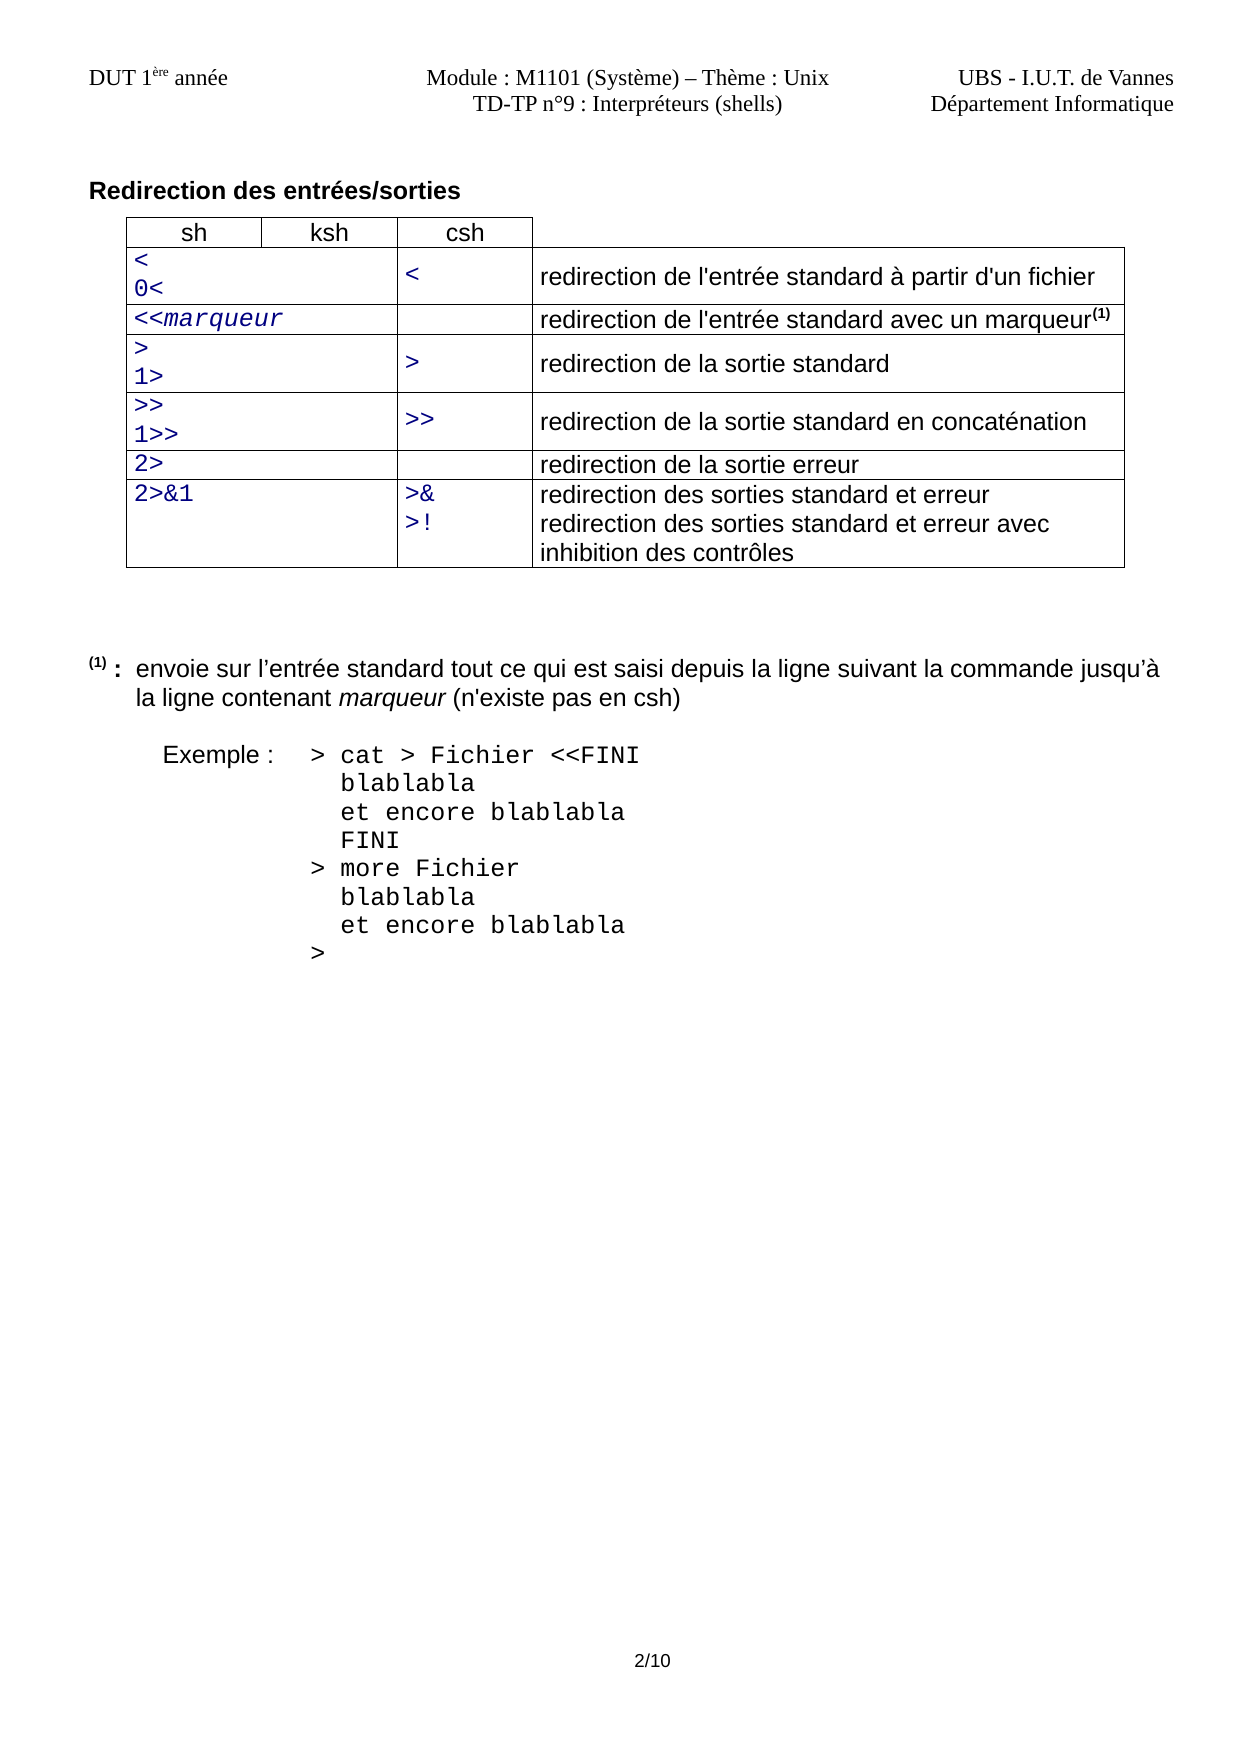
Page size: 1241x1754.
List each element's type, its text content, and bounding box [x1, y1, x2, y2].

table_cell redirection de la sortie erreur [533, 451, 1124, 479]
table_cell 2>&1 [127, 480, 397, 567]
text > more Fichier [89, 856, 1162, 884]
table_cell > 1> [127, 335, 397, 392]
table_cell > [398, 335, 532, 392]
table_cell < [398, 248, 532, 304]
table_cell <<marqueur [127, 305, 397, 334]
text > [89, 941, 1162, 969]
table_cell 2> [127, 451, 397, 479]
text et encore blablabla [89, 913, 1162, 941]
text Exemple : > cat > Fichier <<FINI [89, 740, 1162, 771]
text Redirection des entrées/sorties [89, 176, 1162, 205]
table_cell redirection de l'entrée standard avec un marqueur(1) [533, 305, 1124, 334]
table_cell >& >! [398, 480, 532, 567]
table_cell redirection de l'entrée standard à partir d'un fichier [533, 248, 1124, 304]
text FINI [89, 828, 1162, 856]
text et encore blablabla [89, 799, 1162, 828]
table_header csh [398, 218, 532, 247]
table_cell [398, 451, 532, 479]
table_cell [398, 305, 532, 334]
text blablabla [89, 884, 1162, 913]
table_header sh [127, 218, 261, 247]
text blablabla [89, 771, 1162, 799]
table_cell redirection de la sortie standard en concaténation [533, 393, 1124, 449]
text (1) : envoie sur l’entrée standard tout ce qui est saisi depuis la ligne suivant la commande jusqu’à la ligne contenant marqueur (n'existe pas en csh) [89, 654, 1162, 711]
table_cell < 0< [127, 248, 397, 304]
table_header [533, 217, 1124, 247]
table_cell redirection des sorties standard et erreur redirection des sorties standard et erreur avec inhibition des contrôles [533, 480, 1124, 567]
table_cell redirection de la sortie standard [533, 335, 1124, 392]
table_header ksh [262, 218, 397, 247]
table_cell >> [398, 393, 532, 449]
table_cell >> 1>> [127, 393, 397, 449]
